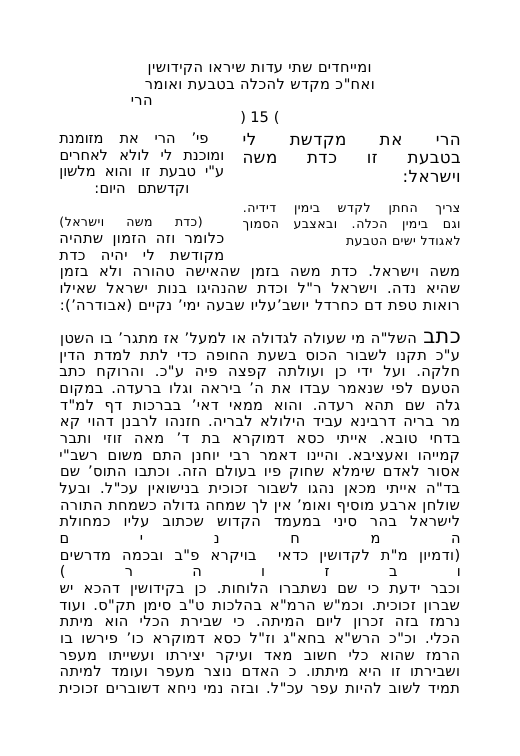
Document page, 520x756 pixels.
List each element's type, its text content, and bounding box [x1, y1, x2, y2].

text תמיד לשוב להיות עפר עכ"ל. ובזה נמי ניחא דשוברים זכוכית [59, 680, 461, 697]
text בדחי טובא. אייתי כסא דמוקרא בת ד’ מאה זוזי ותבר [59, 430, 461, 447]
text ואח"כ מקדש להכלה בטבעת ואומר [59, 76, 461, 92]
text קמייהו ואעציבא. והיינו דאמר רבי יוחנן התם משום רשב"י [59, 447, 461, 463]
text (ודמיון מ"ת לקדושין כדאי בויקרא פ"ב ובכמה מדרשים ובזוהר) [59, 547, 461, 580]
text הרי [59, 92, 461, 109]
text ומייחדים שתי עדות שיראו הקידושין [59, 59, 461, 76]
text שולחן ארבע מוסיף ואומ’ אין לך שמחה גדולה כשמחת התורה [59, 497, 461, 513]
text מר בריה דרבינא עביד הילולא לבריה. חזנהו לרבנן דהוי קא [59, 413, 461, 430]
text שברון זכוכית. וכמ"ש הרמ"א בהלכות ט"ב סימן תק"ס. ועוד [59, 597, 461, 613]
table_header הרי את מקדשת לי בטבעת זו כדת משה וישראל: צריך החתן לקדש בימין דידיה. וגם בימין הכלה. ובאצבע הסמוך לאגודל ישים הטבעת [243, 130, 461, 263]
table_header [224, 130, 242, 263]
text ע"כ תקנו לשבור הכוס בשעת החופה כדי לתת למדת הדין [59, 347, 461, 363]
text נרמז בזה זכרון ליום המיתה. כי שבירת הכלי הוא מיתת [59, 613, 461, 630]
text הכלי. וכ"כ הרש"א בחא"ג וז"ל כסא דמוקרא כו’ פירשו בו [59, 630, 461, 647]
text שהיא נדה. וישראל ר"ל וכדת שהנהיגו בנות ישראל שאילו [59, 280, 461, 297]
text כתב השל"ה מי שעולה לגדולה או למעל’ אז מתגר’ בו השטן [59, 330, 461, 347]
text וכבר ידעת כי שם נשתברו הלוחות. כן בקידושין דהכא יש [59, 580, 461, 597]
text רואות טפת דם כחרדל יושב’עליו שבעה ימי’ נקיים (אבודרה’): [59, 297, 461, 313]
text חלקה. ועל ידי כן ועולתה קפצה פיה ע"כ. והרוקח כתב [59, 363, 461, 380]
text לישראל בהר סיני במעמד הקדוש שכתוב עליו כמחולת המחנים [59, 513, 461, 547]
text ) 15 ( [59, 109, 461, 126]
text הרמז שהוא כלי חשוב מאד ועיקר יצירתו ועשייתו מעפר [59, 647, 461, 663]
text אסור לאדם שימלא שחוק פיו בעולם הזה. וכתבו התוס’ שם [59, 463, 461, 480]
text ושבירתו זו היא מיתתו. כ האדם נוצר מעפר ועומד למיתה [59, 663, 461, 680]
text גלה שם תהא רעדה. והוא ממאי דאי’ בברכות דף למ"ד [59, 397, 461, 413]
text משה וישראל. כדת משה בזמן שהאישה טהורה ולא בזמן [59, 263, 461, 280]
text בד"ה אייתי מכאן נהגו לשבור זכוכית בנישואין עכ"ל. ובעל [59, 480, 461, 497]
table_header פי’ הרי את מזומנת ומוכנת לי לולא לאחרים ע"י טבעת זו והוא מלשון וקדשתם היום: (כדת משה וישראל) כלומר וזה הזמון שתהיה מקודשת לי יהיה כדת [59, 130, 224, 263]
text הטעם לפי שנאמר עבדו את ה’ ביראה וגלו ברעדה. במקום [59, 380, 461, 397]
